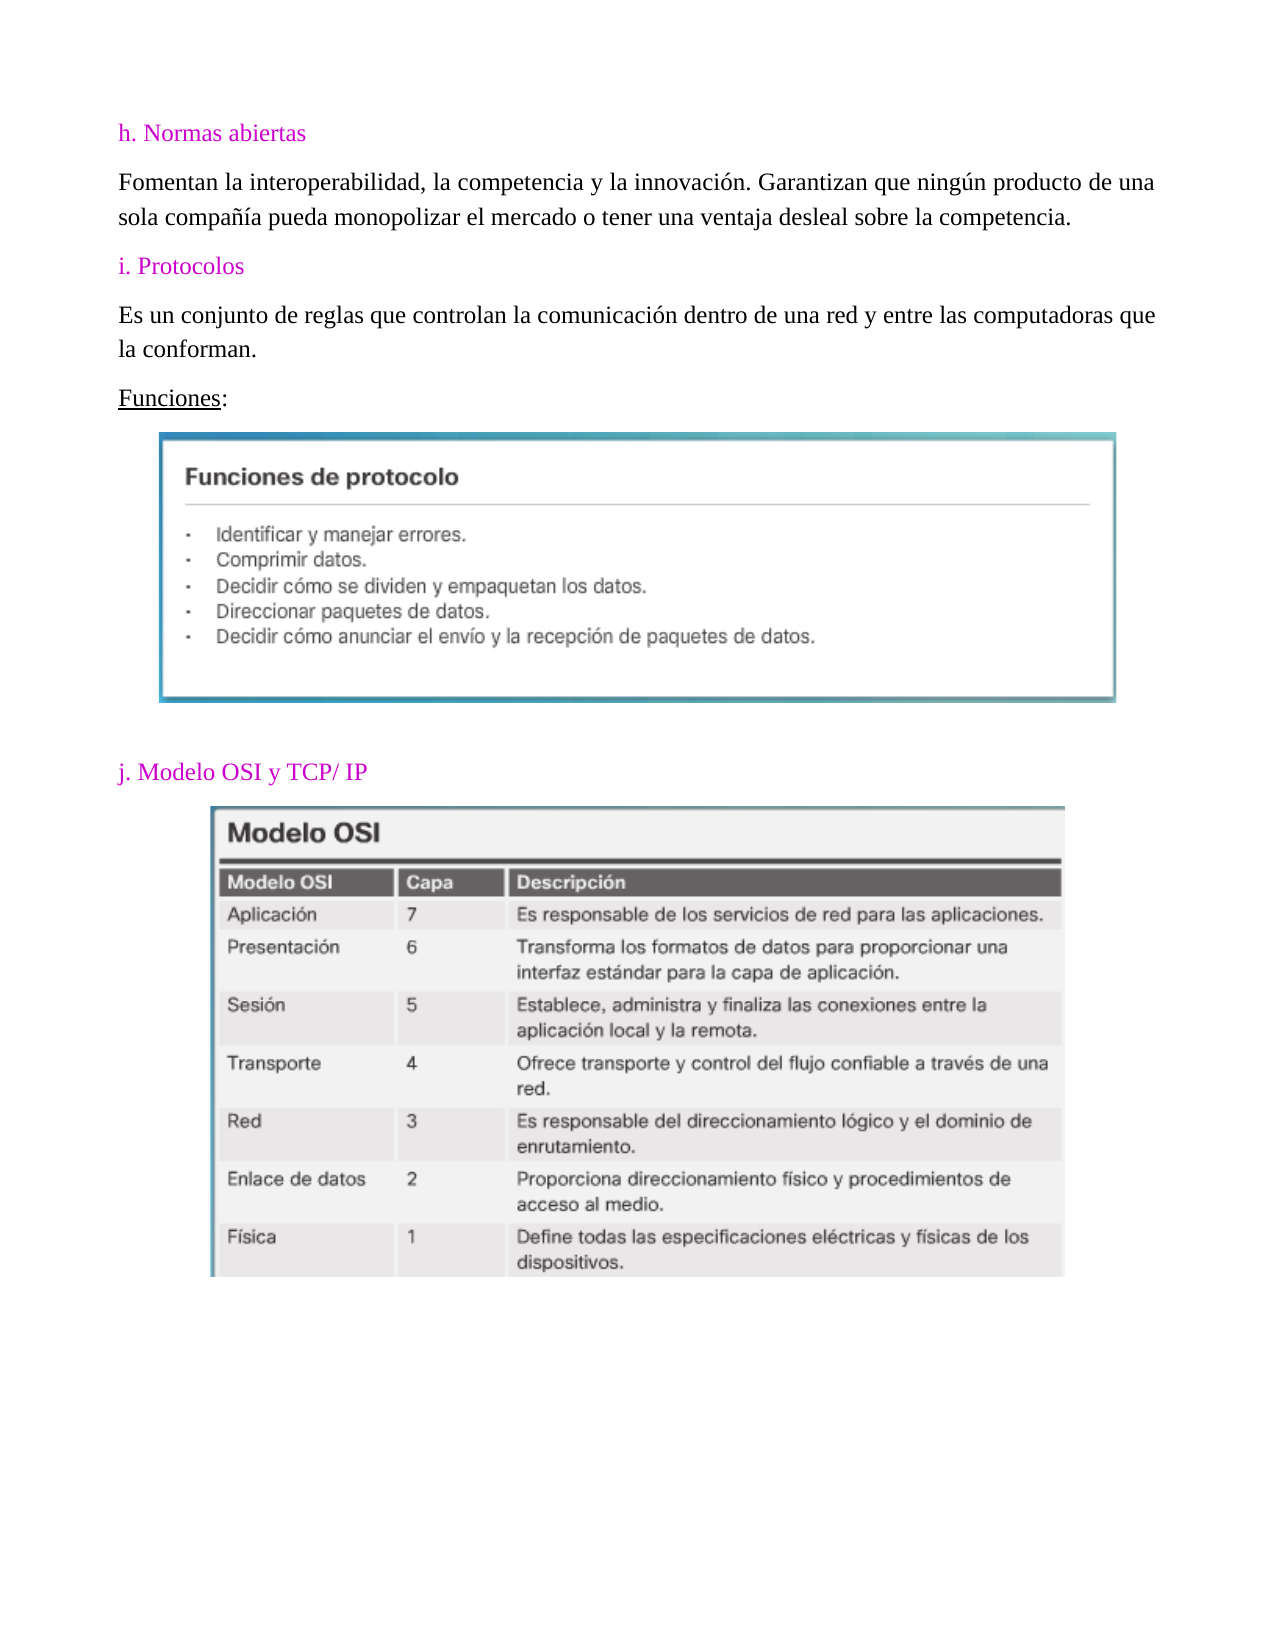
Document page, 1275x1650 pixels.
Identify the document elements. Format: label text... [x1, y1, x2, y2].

picture [158, 432, 1117, 703]
picture [210, 806, 1065, 1277]
text Funciones: [118, 383, 1157, 412]
text Fomentan la interoperabilidad, la competencia y la innovación. Garantizan que ningún producto de una sola compañía pueda monopolizar el mercado o tener una ventaja desleal sobre la competencia. [118, 167, 1157, 230]
text h. Normas abiertas [118, 118, 1157, 147]
text i. Protocolos [118, 251, 1157, 279]
text Es un conjunto de reglas que controlan la comunicación dentro de una red y entre las computadoras que la conforman. [118, 300, 1157, 363]
text j. Modelo OSI y TCP/ IP [118, 757, 1157, 786]
